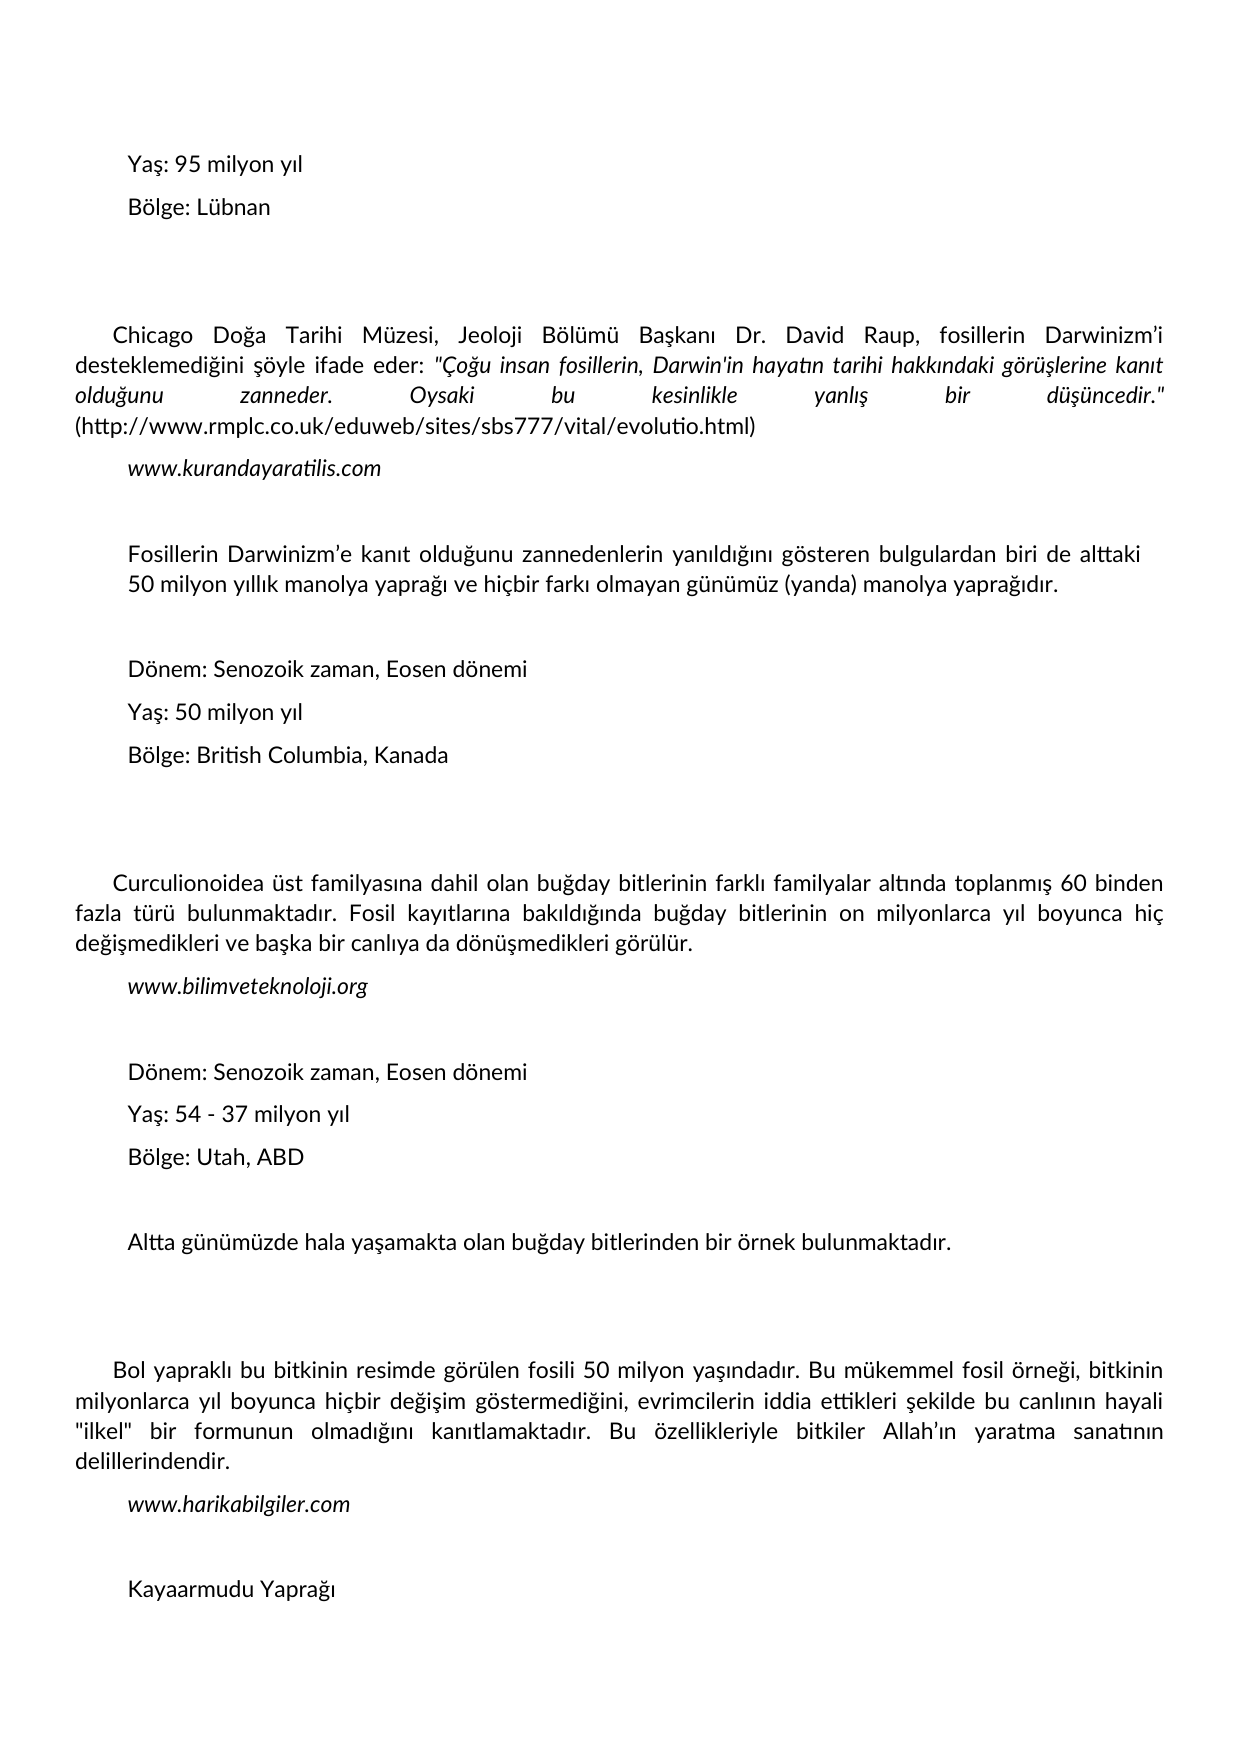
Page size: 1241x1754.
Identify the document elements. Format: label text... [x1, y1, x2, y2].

text Fosillerin Darwinizm’e kanıt olduğunu zannedenlerin yanıldığını gösteren bulgulardan biri de alttaki 50 milyon yıllık manolya yaprağı ve hiçbir farkı olmayan günümüz (yanda) manolya yaprağıdır. [127, 539, 1143, 597]
text Yaş: 54 - 37 milyon yıl [127, 1100, 1143, 1127]
text Altta günümüzde hala yaşamakta olan buğday bitlerinden bir örnek bulunmaktadır. [127, 1228, 1143, 1256]
text Bölge: Lübnan [127, 193, 1143, 220]
text Curculionoidea üst familyasına dahil olan buğday bitlerinin farklı familyalar altında toplanmış 60 binden fazla türü bulunmaktadır. Fosil kayıtlarına bakıldığında buğday bitlerinin on milyonlarca yıl boyunca hiç değişmedikleri ve başka bir canlıya da dönüşmedikleri görülür. [75, 869, 1165, 957]
text Dönem: Senozoik zaman, Eosen dönemi [127, 655, 1143, 683]
text Kayaarmudu Yaprağı [127, 1575, 1143, 1602]
text Yaş: 95 milyon yıl [127, 150, 1143, 177]
text Bölge: Utah, ABD [127, 1143, 1143, 1170]
text www.bilimveteknoloji.org [127, 972, 1143, 999]
text Dönem: Senozoik zaman, Eosen dönemi [127, 1057, 1143, 1085]
text www.harikabilgiler.com [127, 1489, 1143, 1517]
text Yaş: 50 milyon yıl [127, 698, 1143, 725]
text www.kurandayaratilis.com [127, 454, 1143, 482]
text Bölge: British Columbia, Kanada [127, 741, 1143, 768]
text Chicago Doğa Tarihi Müzesi, Jeoloji Bölümü Başkanı Dr. David Raup, fosillerin Darwinizm’i desteklemediğini şöyle ifade eder: "Çoğu insan fosillerin, Darwin'in hayatın tarihi hakkındaki görüşlerine kanıt olduğunu zanneder. Oysaki bu kesinlikle yanlış bir düşüncedir." (http://www.rmplc.co.uk/eduweb/sites/sbs777/vital/evolutio.html) [75, 321, 1165, 439]
text Bol yapraklı bu bitkinin resimde görülen fosili 50 milyon yaşındadır. Bu mükemmel fosil örneği, bitkinin milyonlarca yıl boyunca hiçbir değişim göstermediğini, evrimcilerin iddia ettikleri şekilde bu canlının hayali "ilkel" bir formunun olmadığını kanıtlamaktadır. Bu özellikleriyle bitkiler Allah’ın yaratma sanatının delillerindendir. [75, 1356, 1165, 1474]
